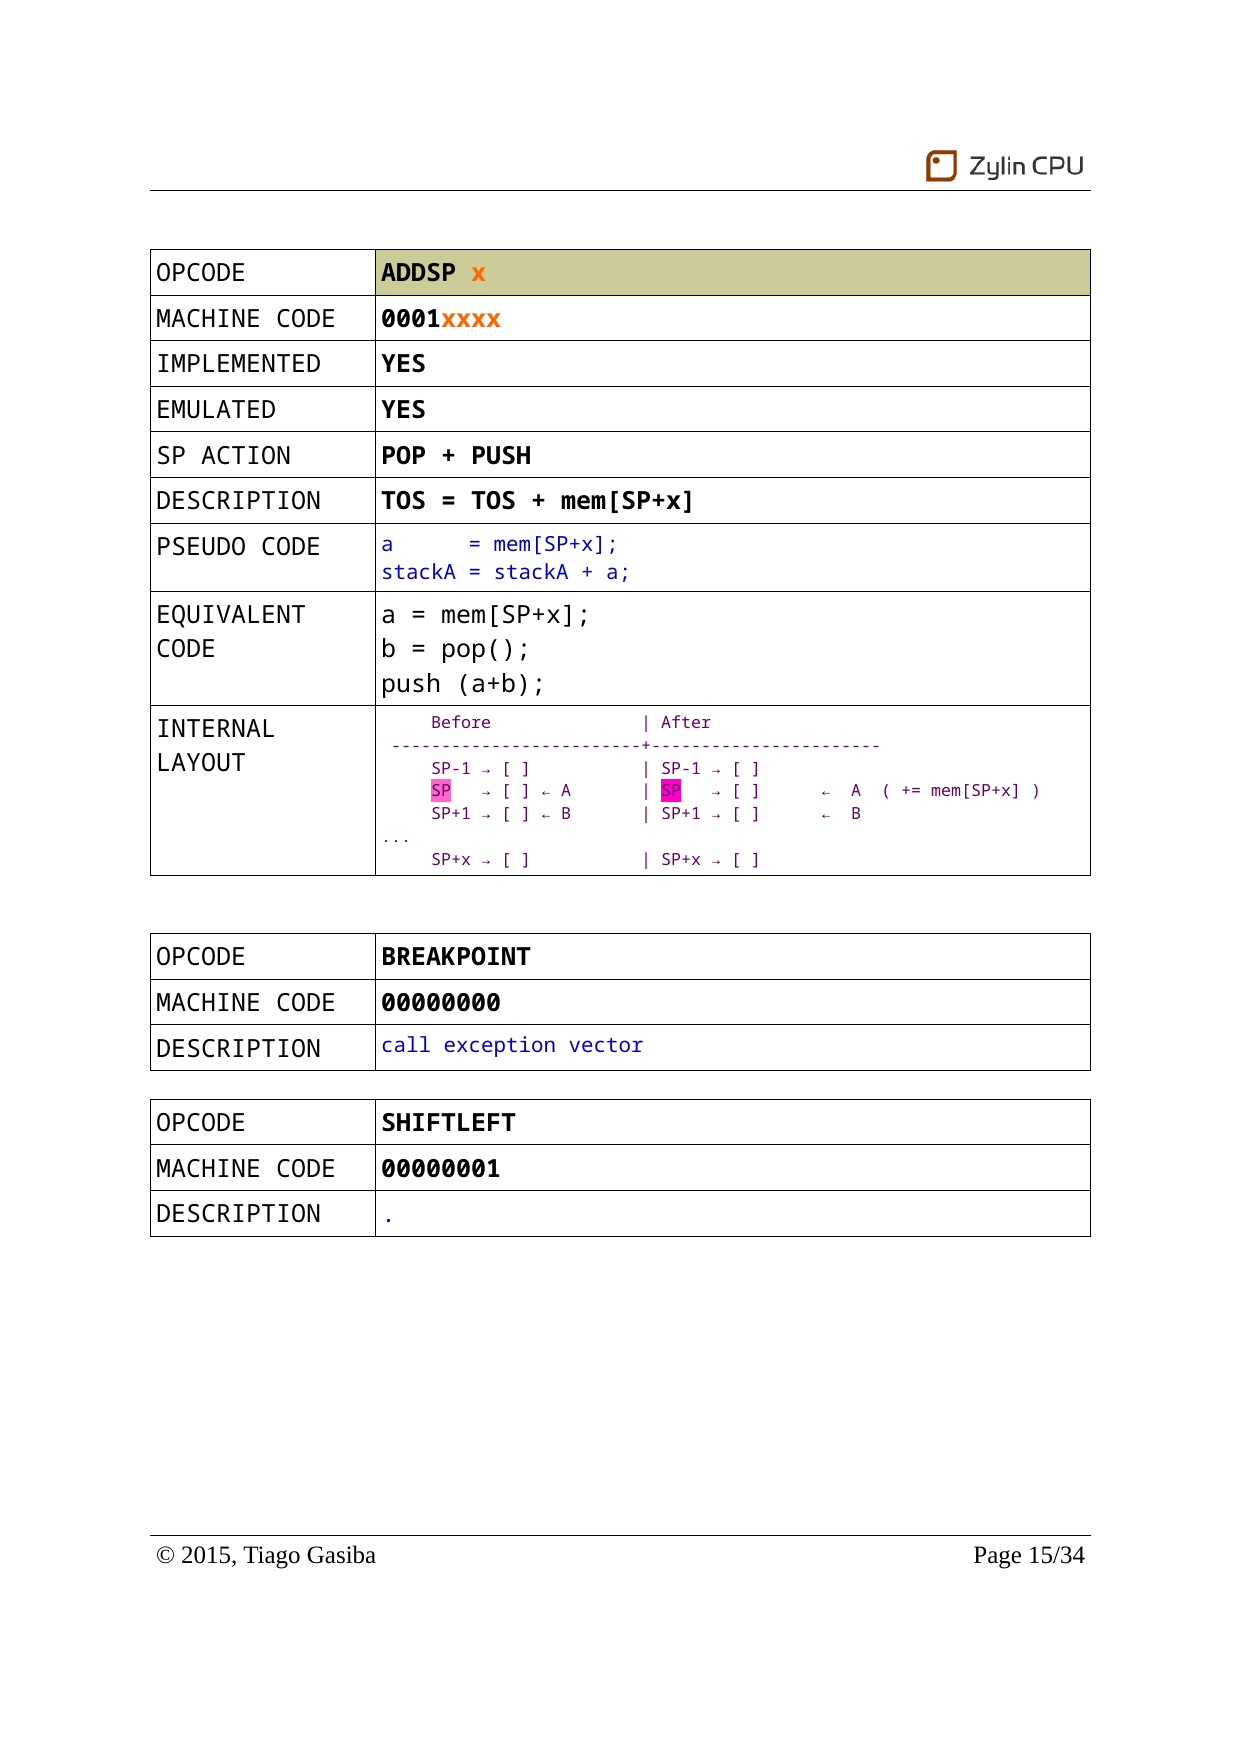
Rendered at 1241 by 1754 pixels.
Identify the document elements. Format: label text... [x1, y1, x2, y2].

picture [922, 148, 1151, 185]
table_cell MACHINE CODE [151, 296, 375, 340]
table_cell TOS = TOS + mem[SP+x] [376, 478, 1090, 523]
table_cell DESCRIPTION [151, 1025, 375, 1070]
table_cell INTERNAL LAYOUT [151, 706, 375, 875]
table_cell call exception vector [376, 1025, 1090, 1070]
table_cell 00000000 [376, 980, 1090, 1024]
table_cell MACHINE CODE [151, 1145, 375, 1190]
table_cell YES [376, 387, 1090, 431]
table_cell EQUIVALENT CODE [151, 592, 375, 705]
table_cell SP ACTION [151, 432, 375, 477]
table_cell 00000001 [376, 1145, 1090, 1190]
table_header OPCODE [151, 250, 375, 295]
table_cell 0001xxxx [376, 296, 1090, 340]
table_header BREAKPOINT [376, 934, 1090, 979]
table_header OPCODE [151, 1100, 375, 1144]
table_cell YES [376, 341, 1090, 386]
table_cell . [376, 1191, 1090, 1236]
table_cell a = mem[SP+x]; b = pop(); push (a+b); [376, 592, 1090, 705]
table_header SHIFTLEFT [376, 1100, 1090, 1144]
table_cell DESCRIPTION [151, 478, 375, 523]
table_cell EMULATED [151, 387, 375, 431]
table_cell DESCRIPTION [151, 1191, 375, 1236]
table_cell PSEUDO CODE [151, 524, 375, 591]
table_header ADDSP x [376, 250, 1090, 295]
table_cell Before | After -------------------------+----------------------- SP-1 → [ ] | SP-1 → [ ] SP → [ ] ← A | SP → [ ] ← A ( += mem[SP+x] ) SP+1 → [ ] ← B | SP+1 → [ ] ← B ... SP+x → [ ] | SP+x → [ ] [376, 706, 1090, 875]
table_cell MACHINE CODE [151, 980, 375, 1024]
table_header OPCODE [151, 934, 375, 979]
table_cell IMPLEMENTED [151, 341, 375, 386]
table_cell a = mem[SP+x]; stackA = stackA + a; [376, 524, 1090, 591]
table_cell POP + PUSH [376, 432, 1090, 477]
